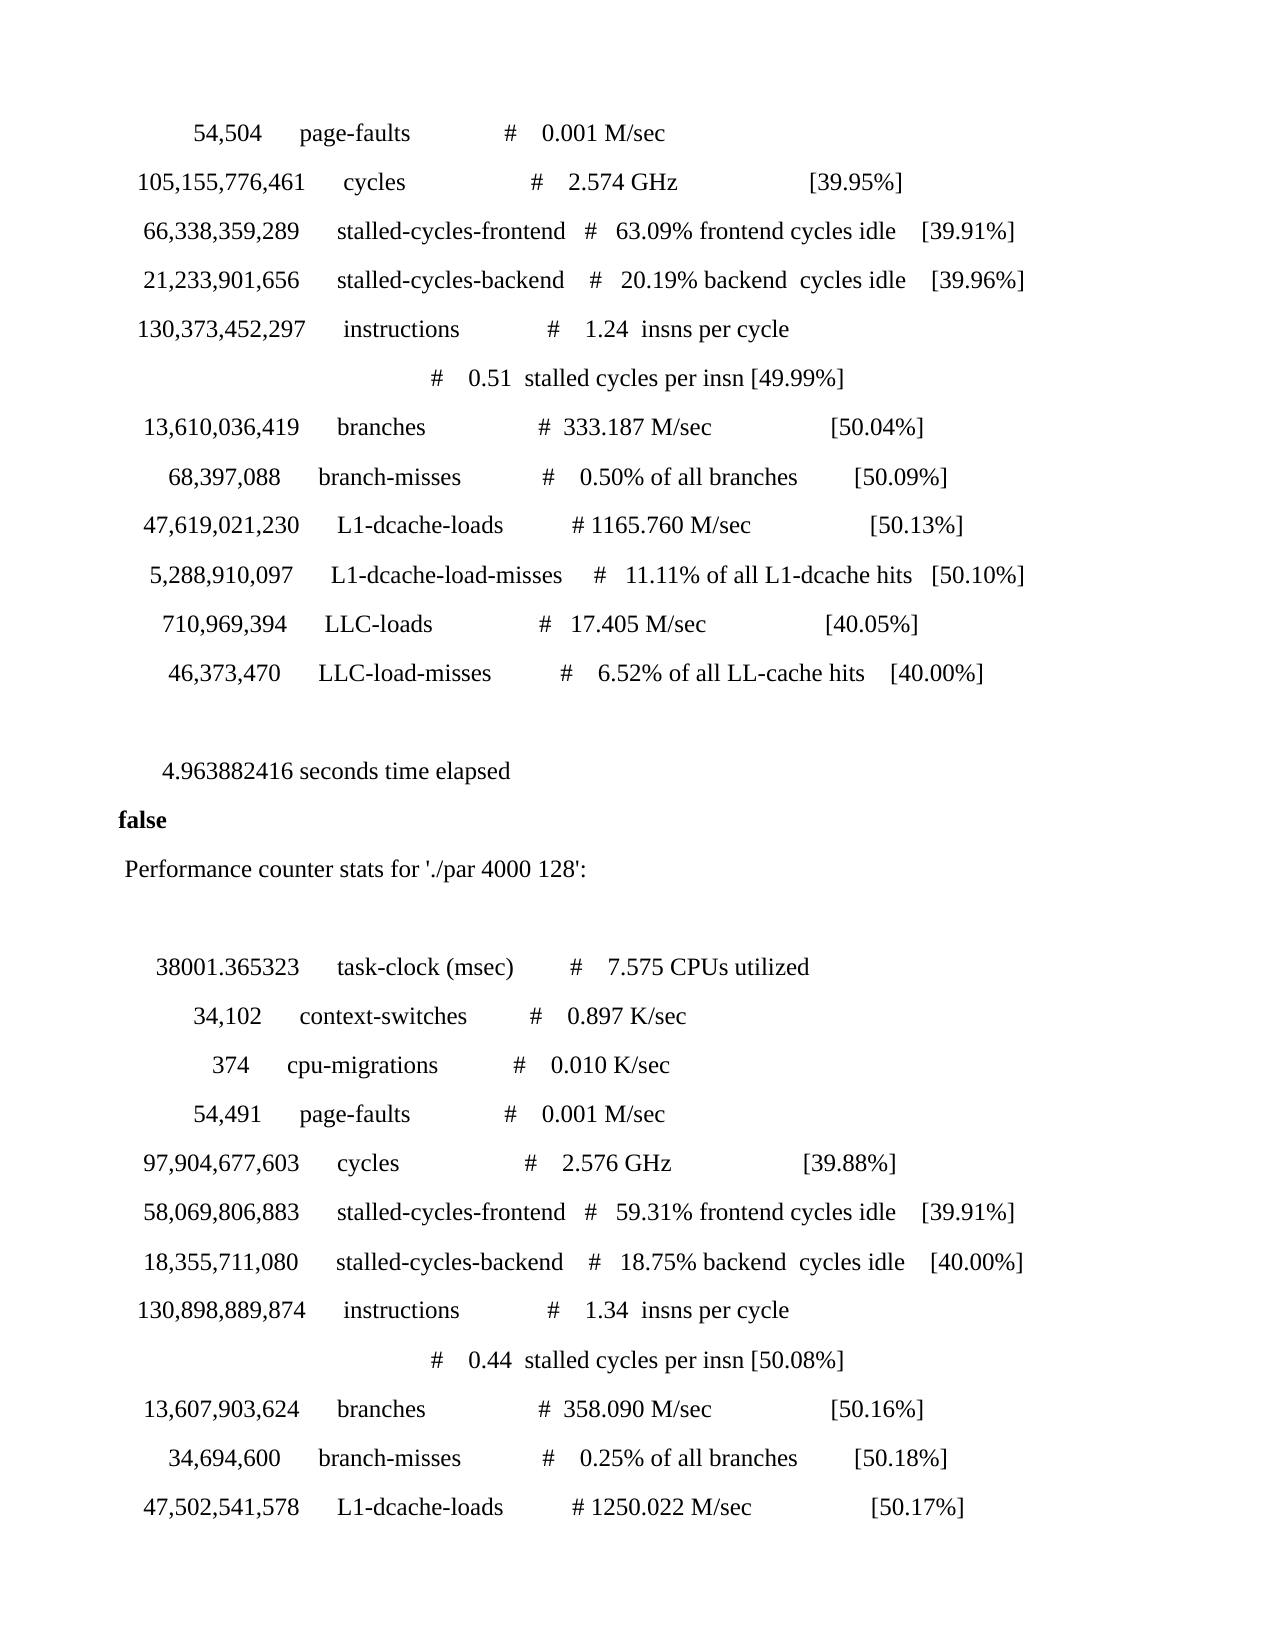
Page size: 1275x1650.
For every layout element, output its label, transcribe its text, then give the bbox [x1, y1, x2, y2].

text # 0.44 stalled cycles per insn [50.08%] [118, 1345, 1157, 1373]
text 47,619,021,230 L1-dcache-loads # 1165.760 M/sec [50.13%] [118, 511, 1157, 539]
text 68,397,088 branch-misses # 0.50% of all branches [50.09%] [118, 462, 1157, 490]
text 54,491 page-faults # 0.001 M/sec [118, 1099, 1157, 1128]
text 130,373,452,297 instructions # 1.24 insns per cycle [118, 314, 1157, 343]
text 5,288,910,097 L1-dcache-load-misses # 11.11% of all L1-dcache hits [50.10%] [118, 560, 1157, 588]
text 66,338,359,289 stalled-cycles-frontend # 63.09% frontend cycles idle [39.91%] [118, 216, 1157, 245]
text # 0.51 stalled cycles per insn [49.99%] [118, 363, 1157, 392]
text 54,504 page-faults # 0.001 M/sec [118, 118, 1157, 147]
text 38001.365323 task-clock (msec) # 7.575 CPUs utilized [118, 952, 1157, 981]
text 47,502,541,578 L1-dcache-loads # 1250.022 M/sec [50.17%] [118, 1492, 1157, 1521]
text 34,102 context-switches # 0.897 K/sec [118, 1001, 1157, 1030]
text 13,607,903,624 branches # 358.090 M/sec [50.16%] [118, 1394, 1157, 1422]
text 374 cpu-migrations # 0.010 K/sec [118, 1050, 1157, 1079]
text 34,694,600 branch-misses # 0.25% of all branches [50.18%] [118, 1443, 1157, 1472]
text 58,069,806,883 stalled-cycles-frontend # 59.31% frontend cycles idle [39.91%] [118, 1197, 1157, 1226]
text 46,373,470 LLC-load-misses # 6.52% of all LL-cache hits [40.00%] [118, 658, 1157, 687]
text 21,233,901,656 stalled-cycles-backend # 20.19% backend cycles idle [39.96%] [118, 265, 1157, 294]
text 130,898,889,874 instructions # 1.34 insns per cycle [118, 1296, 1157, 1324]
text Performance counter stats for './par 4000 128': [118, 854, 1157, 883]
text 13,610,036,419 branches # 333.187 M/sec [50.04%] [118, 412, 1157, 441]
text 18,355,711,080 stalled-cycles-backend # 18.75% backend cycles idle [40.00%] [118, 1247, 1157, 1275]
text 105,155,776,461 cycles # 2.574 GHz [39.95%] [118, 167, 1157, 196]
text 4.963882416 seconds time elapsed [118, 756, 1157, 785]
text 97,904,677,603 cycles # 2.576 GHz [39.88%] [118, 1148, 1157, 1177]
text false [118, 805, 1157, 834]
text 710,969,394 LLC-loads # 17.405 M/sec [40.05%] [118, 609, 1157, 637]
